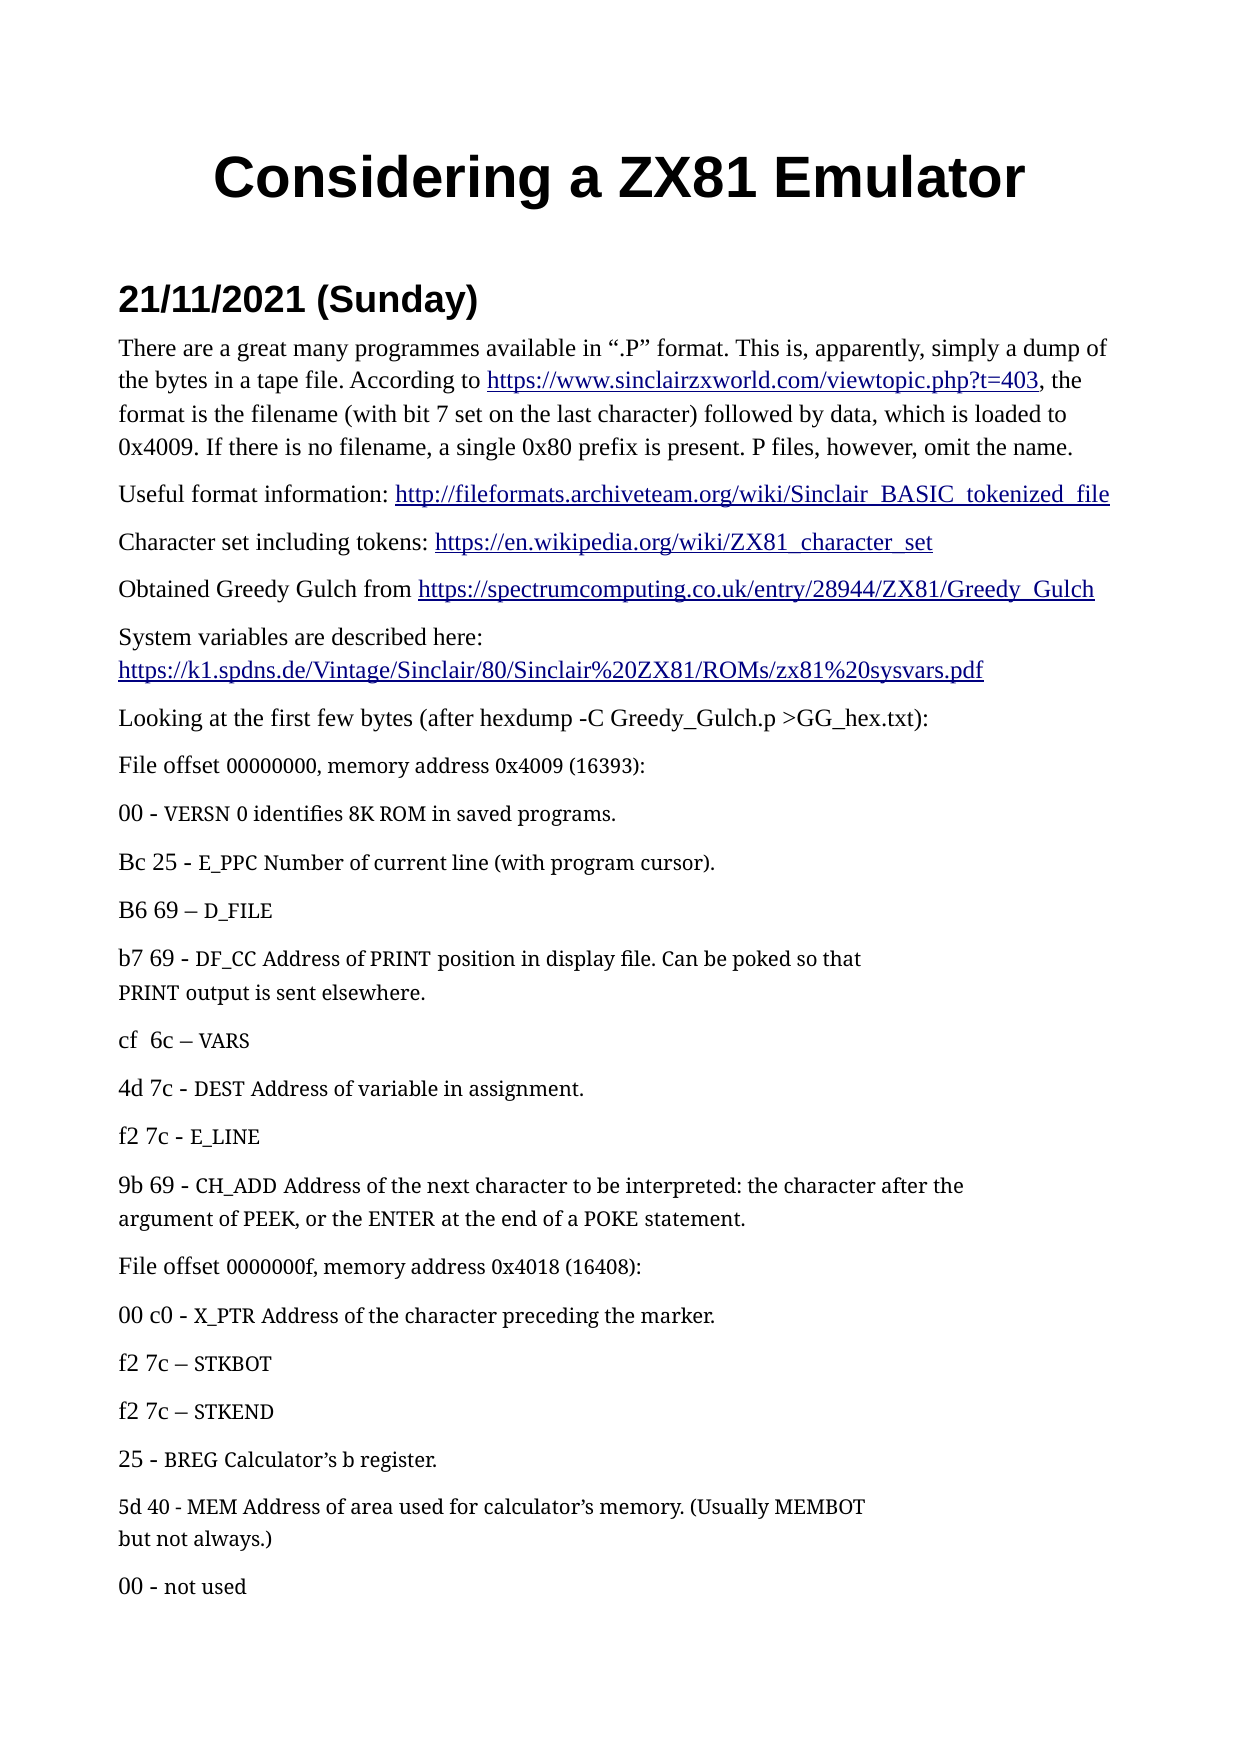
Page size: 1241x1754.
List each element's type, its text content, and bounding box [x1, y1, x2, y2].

text 5d 40 - MEM Address of area used for calculator’s memory. (Usually MEMBOT but not always.) [118, 1493, 1122, 1552]
text f2 7c - E_LINE [118, 1121, 1122, 1151]
text 9b 69 - CH_ADD Address of the next character to be interpreted: the character after the argument of PEEK, or the ENTER at the end of a POKE statement. [118, 1170, 1122, 1232]
subtitle 21/11/2021 (Sunday) [118, 276, 1122, 320]
title Considering a ZX81 Emulator [118, 143, 1122, 210]
text 25 - BREG Calculator’s b register. [118, 1444, 1122, 1474]
text There are a great many programmes available in “.P” format. This is, apparently, simply a dump of the bytes in a tape file. According to https://www.sinclairzxworld.com/viewtopic.php?t=403, the format is the filename (with bit 7 set on the last character) followed by data, which is loaded to 0x4009. If there is no filename, a single 0x80 prefix is present. P files, however, omit the name. [118, 333, 1122, 460]
text f2 7c – STKBOT [118, 1348, 1122, 1377]
text File offset 0000000f, memory address 0x4018 (16408): [118, 1251, 1122, 1281]
text 00 - VERSN 0 identifies 8K ROM in saved programs. [118, 798, 1122, 828]
text Character set including tokens: https://en.wikipedia.org/wiki/ZX81_character_set [118, 527, 1122, 556]
text B6 69 – D_FILE [118, 895, 1122, 924]
text System variables are described here: https://k1.spdns.de/Vintage/Sinclair/80/Sinclair%20ZX81/ROMs/zx81%20sysvars.pdf [118, 622, 1122, 684]
text 00 - not used [118, 1571, 1122, 1600]
text f2 7c – STKEND [118, 1396, 1122, 1425]
text Looking at the first few bytes (after hexdump -C Greedy_Gulch.p >GG_hex.txt): [118, 703, 1122, 731]
text Useful format information: http://fileformats.archiveteam.org/wiki/Sinclair_BASIC_tokenized_file [118, 479, 1122, 508]
text 00 c0 - X_PTR Address of the character preceding the marker. [118, 1300, 1122, 1329]
text Bc 25 - E_PPC Number of current line (with program cursor). [118, 847, 1122, 876]
text b7 69 - DF_CC Address of PRINT position in display file. Can be poked so that PRINT output is sent elsewhere. [118, 943, 1122, 1006]
text cf 6c – VARS [118, 1025, 1122, 1054]
text Obtained Greedy Gulch from https://spectrumcomputing.co.uk/entry/28944/ZX81/Greedy_Gulch [118, 574, 1122, 603]
text File offset 00000000, memory address 0x4009 (16393): [118, 750, 1122, 779]
text 4d 7c - DEST Address of variable in assignment. [118, 1073, 1122, 1102]
